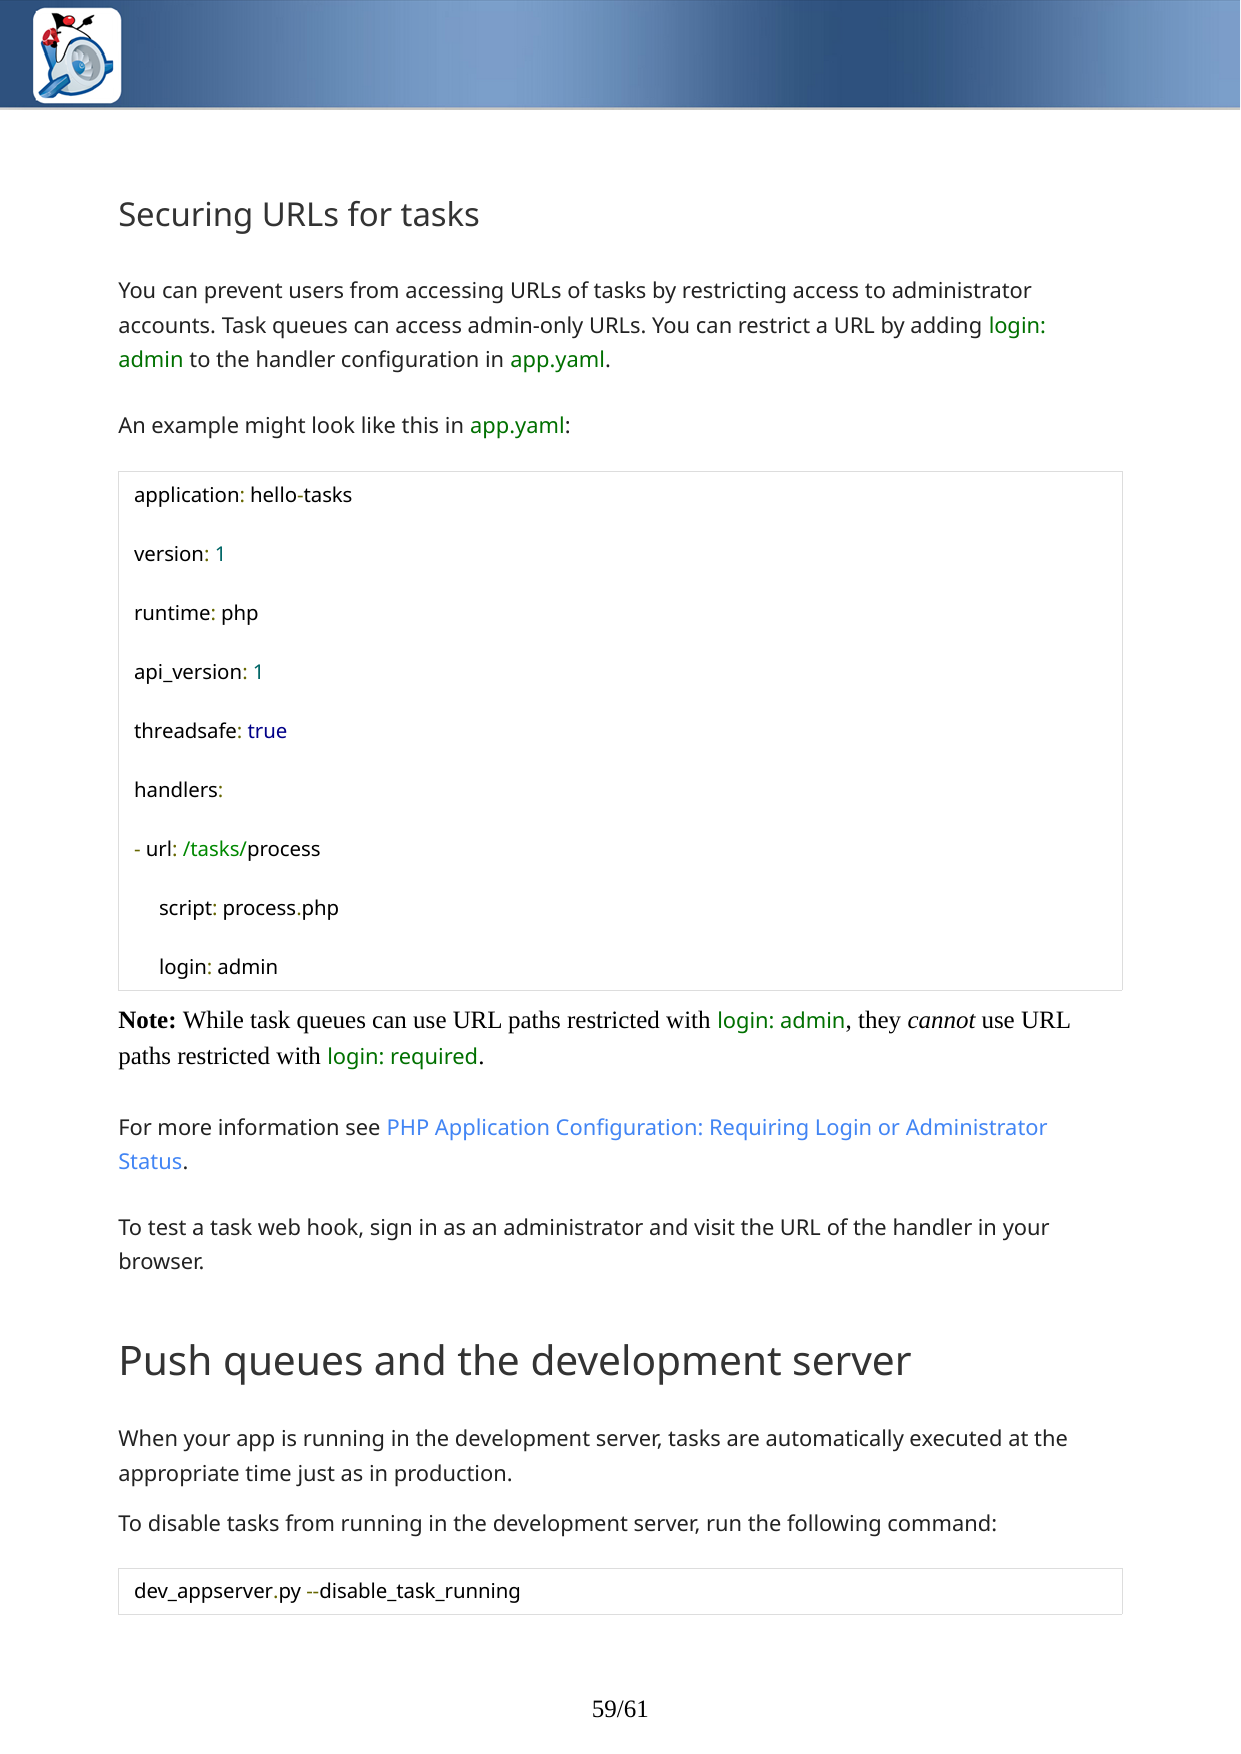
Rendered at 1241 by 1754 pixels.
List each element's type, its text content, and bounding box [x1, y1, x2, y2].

text For more information see PHP Application Configuration: Requiring Login or Administrator Status. [118, 1107, 1122, 1176]
text application: hello-tasks [119, 472, 1122, 508]
text login: admin [119, 943, 1122, 990]
text runtime: php [119, 589, 1122, 626]
picture [0, 0, 1241, 110]
text To disable tasks from running in the development server, run the following command: [118, 1503, 1122, 1537]
text script: process.php [119, 884, 1122, 921]
text - url: /tasks/process [119, 825, 1122, 862]
text When your app is running in the development server, tasks are automatically executed at the appropriate time just as in production. [118, 1419, 1122, 1487]
text dev_appserver.py --disable_task_running [119, 1569, 1122, 1614]
text version: 1 [119, 530, 1122, 567]
text api_version: 1 [119, 648, 1122, 685]
text handlers: [119, 766, 1122, 803]
text You can prevent users from accessing URLs of tasks by restricting access to administrator accounts. Task queues can access admin-only URLs. You can restrict a URL by adding login: admin to the handler configuration in app.yaml. [118, 271, 1122, 374]
subtitle Push queues and the development server [118, 1332, 1122, 1387]
subtitle Securing URLs for tasks [118, 191, 1122, 236]
text threadsafe: true [119, 707, 1122, 744]
text To test a task web hook, sign in as an administrator and visit the URL of the handler in your browser. [118, 1207, 1122, 1276]
text An example might look like this in app.yaml: [118, 405, 1122, 440]
text Note: While task queues can use URL paths restricted with login: admin, they cannot use URL paths restricted with login: required. [118, 1006, 1122, 1071]
